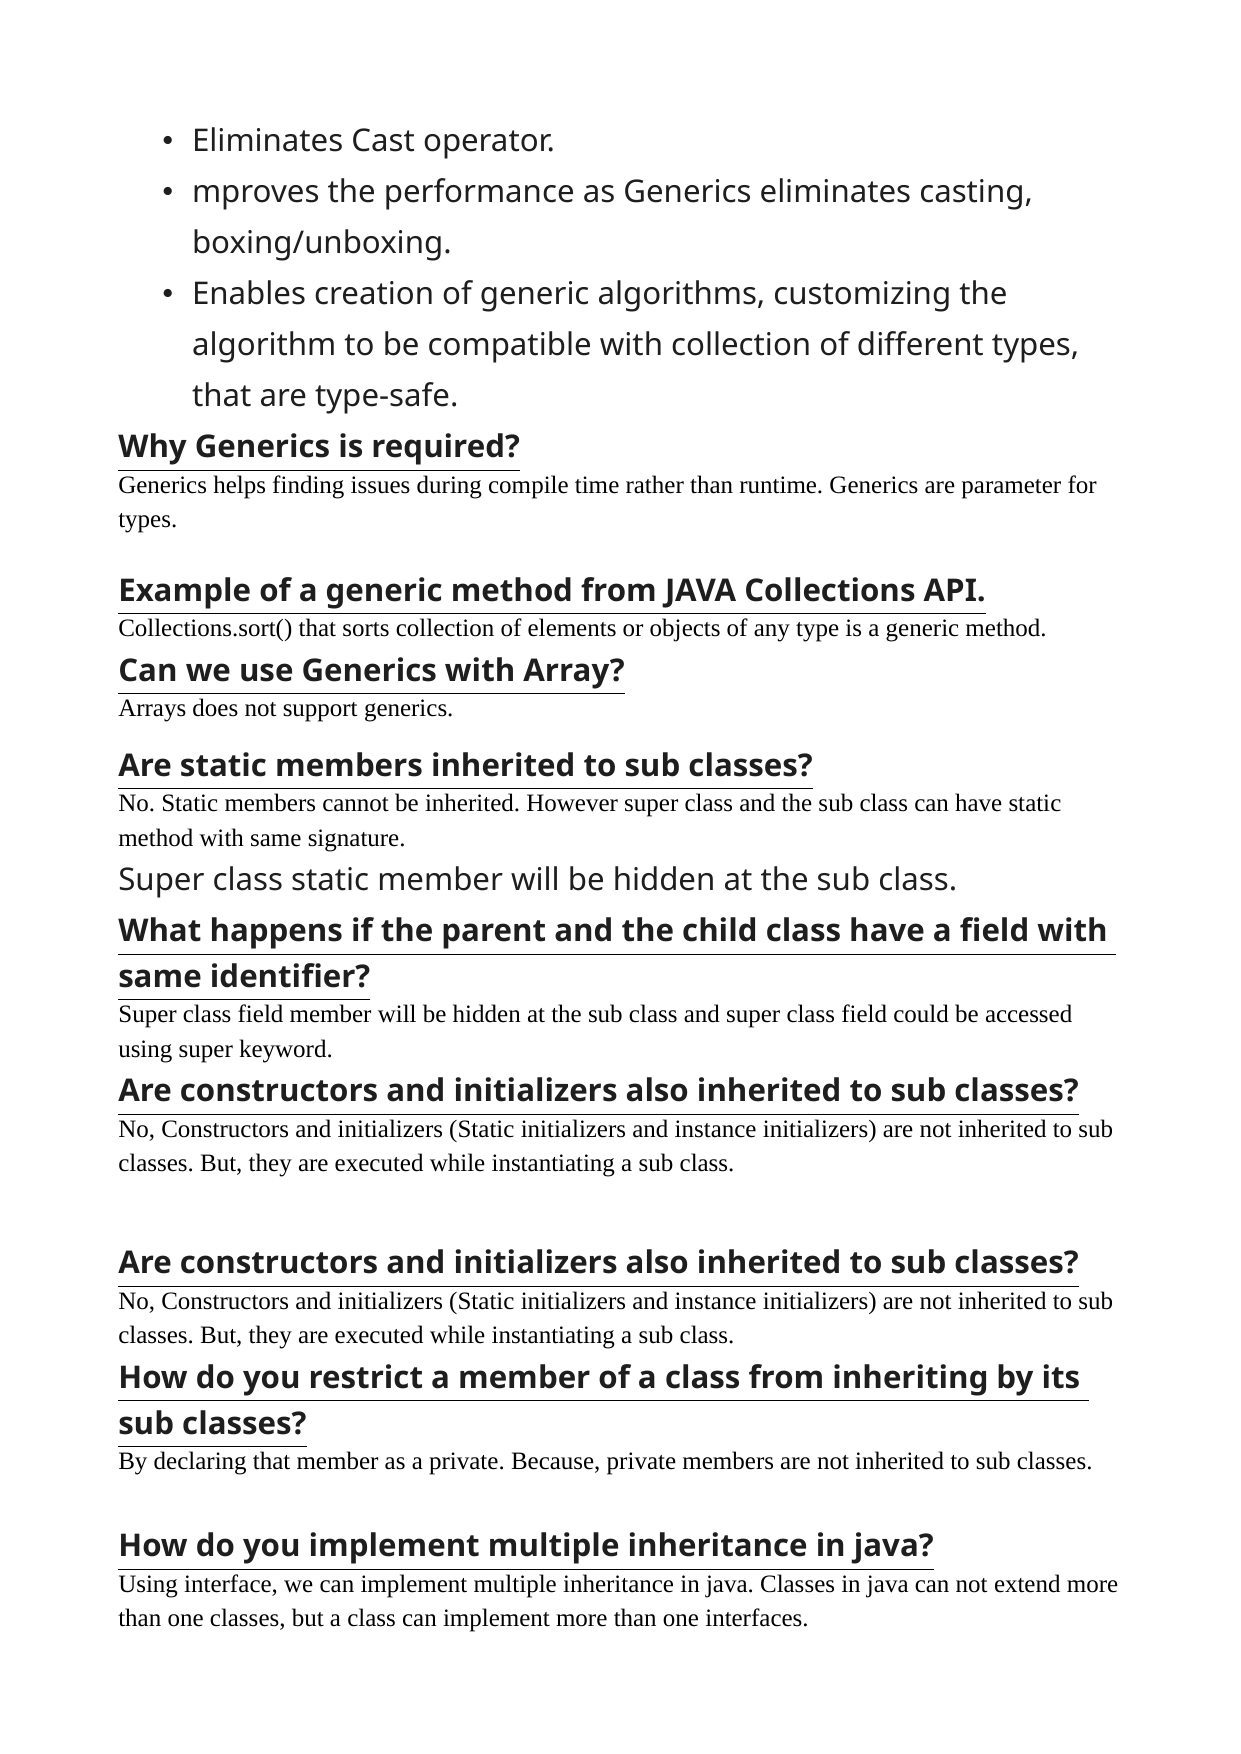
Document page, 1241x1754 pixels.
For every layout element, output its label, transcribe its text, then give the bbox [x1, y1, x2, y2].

text No, Constructors and initializers (Static initializers and instance initializers) are not inherited to sub classes. But, they are executed while instantiating a sub class. [118, 1286, 1122, 1349]
text How do you implement multiple inheritance in java? [118, 1523, 1122, 1569]
text Super class static member will be hidden at the sub class. [118, 857, 1122, 900]
text Are constructors and initializers also inherited to sub classes? [118, 1240, 1122, 1286]
text Can we use Generics with Array? [118, 648, 1122, 693]
text What happens if the parent and the child class have a field with same identifier? [118, 908, 1122, 999]
list Eliminates Cast operator. [162, 118, 1122, 161]
text Are constructors and initializers also inherited to sub classes? [118, 1068, 1122, 1114]
text Generics helps finding issues during compile time rather than runtime. Generics are parameter for types. [118, 470, 1122, 533]
list mproves the performance as Generics eliminates casting, boxing/unboxing. [162, 169, 1122, 263]
text Arrays does not support generics. [118, 693, 1122, 722]
list Enables creation of generic algorithms, customizing the algorithm to be compatible with collection of different types, that are type-safe. [162, 271, 1122, 416]
text No, Constructors and initializers (Static initializers and instance initializers) are not inherited to sub classes. But, they are executed while instantiating a sub class. [118, 1114, 1122, 1177]
text Using interface, we can implement multiple inheritance in java. Classes in java can not extend more than one classes, but a class can implement more than one interfaces. [118, 1569, 1122, 1632]
text Are static members inherited to sub classes? [118, 742, 1122, 788]
text No. Static members cannot be inherited. However super class and the sub class can have static method with same signature. [118, 788, 1122, 851]
text Super class field member will be hidden at the sub class and super class field could be accessed using super keyword. [118, 999, 1122, 1063]
text By declaring that member as a private. Because, private members are not inherited to sub classes. [118, 1446, 1122, 1475]
text How do you restrict a member of a class from inheriting by its sub classes? [118, 1355, 1122, 1446]
text Why Generics is required? [118, 424, 1122, 470]
text Example of a generic method from JAVA Collections API. [118, 568, 1122, 613]
text Collections.sort() that sorts collection of elements or objects of any type is a generic method. [118, 613, 1122, 642]
